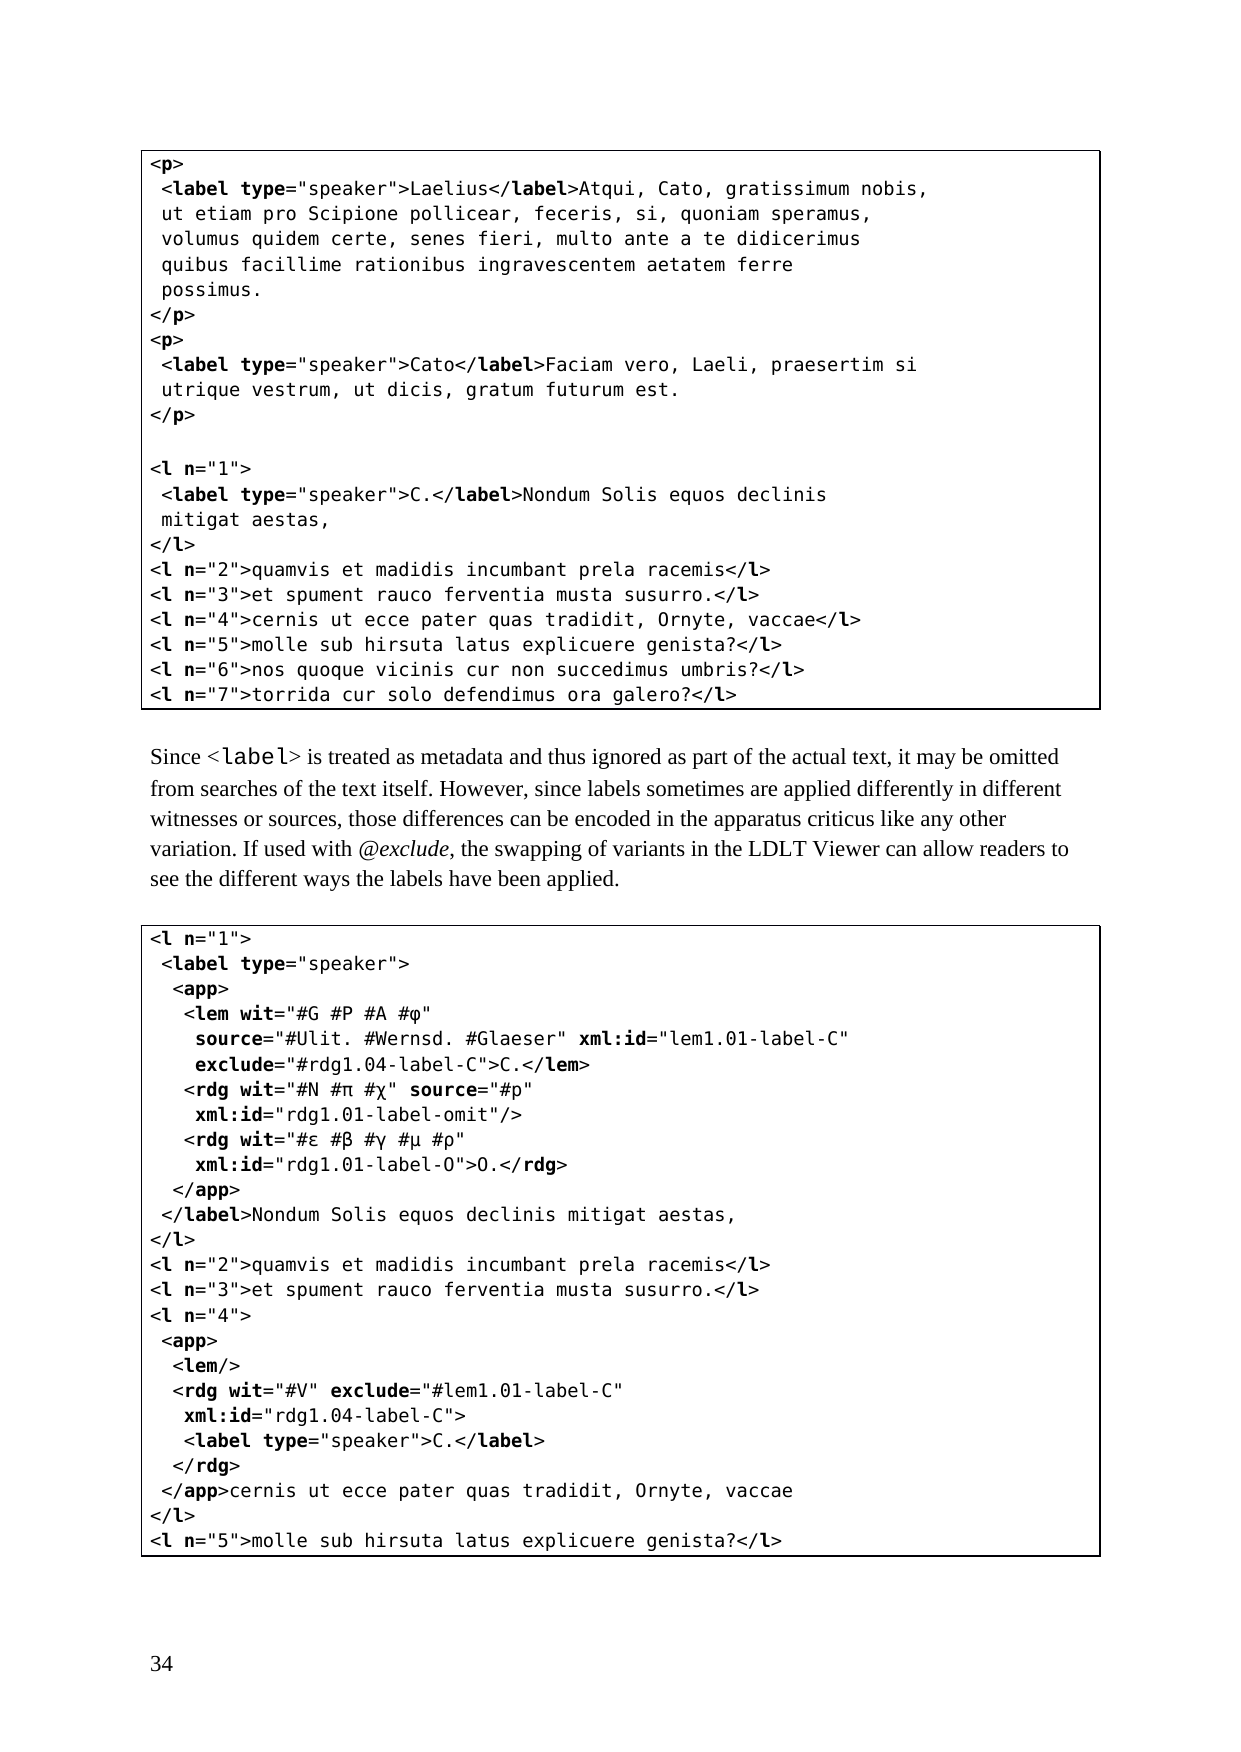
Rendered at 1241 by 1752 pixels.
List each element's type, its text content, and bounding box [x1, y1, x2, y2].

text Since <label> is treated as metadata and thus ignored as part of the actual text, it may be omitted from searches of the text itself. However, since labels sometimes are applied differently in different witnesses or sources, those differences can be encoded in the apparatus criticus like any other variation. If used with @exclude, the swapping of variants in the LDLT Viewer can allow readers to see the different ways the labels have been applied. [150, 743, 1090, 892]
text <l n="1"> <label type="speaker">C.</label>Nondum Solis equos declinis mitigat aestas, </l> <l n="2">quamvis et madidis incumbant prela racemis</l> <l n="3">et spument rauco ferventia musta susurro.</l> <l n="4">cernis ut ecce pater quas tradidit, Ornyte, vaccae</l> <l n="5">molle sub hirsuta latus explicuere genista?</l> <l n="6">nos quoque vicinis cur non succedimus umbris?</l> <l n="7">torrida cur solo defendimus ora galero?</l> [142, 455, 1099, 708]
text <l n="1"> <label type="speaker"> <app> <lem wit="#G #P #A #φ" source="#Ulit. #Wernsd. #Glaeser" xml:id="lem1.01-label-C" exclude="#rdg1.04-label-C">C.</lem> <rdg wit="#N #π #χ" source="#p" xml:id="rdg1.01-label-omit"/> <rdg wit="#ε #β #γ #μ #ρ" xml:id="rdg1.01-label-O">O.</rdg> </app> </label>Nondum Solis equos declinis mitigat aestas, </l> <l n="2">quamvis et madidis incumbant prela racemis</l> <l n="3">et spument rauco ferventia musta susurro.</l> <l n="4"> <app> <lem/> <rdg wit="#V" exclude="#lem1.01-label-C" xml:id="rdg1.04-label-C"> <label type="speaker">C.</label> </rdg> </app>cernis ut ecce pater quas tradidit, Ornyte, vaccae </l> <l n="5">molle sub hirsuta latus explicuere genista?</l> [142, 926, 1099, 1555]
text <p> <label type="speaker">Laelius</label>Atqui, Cato, gratissimum nobis, ut etiam pro Scipione pollicear, feceris, si, quoniam speramus, volumus quidem certe, senes fieri, multo ante a te didicerimus quibus facillime rationibus ingravescentem aetatem ferre possimus. </p> <p> <label type="speaker">Cato</label>Faciam vero, Laeli, praesertim si utrique vestrum, ut dicis, gratum futurum est. </p> [142, 151, 1099, 426]
